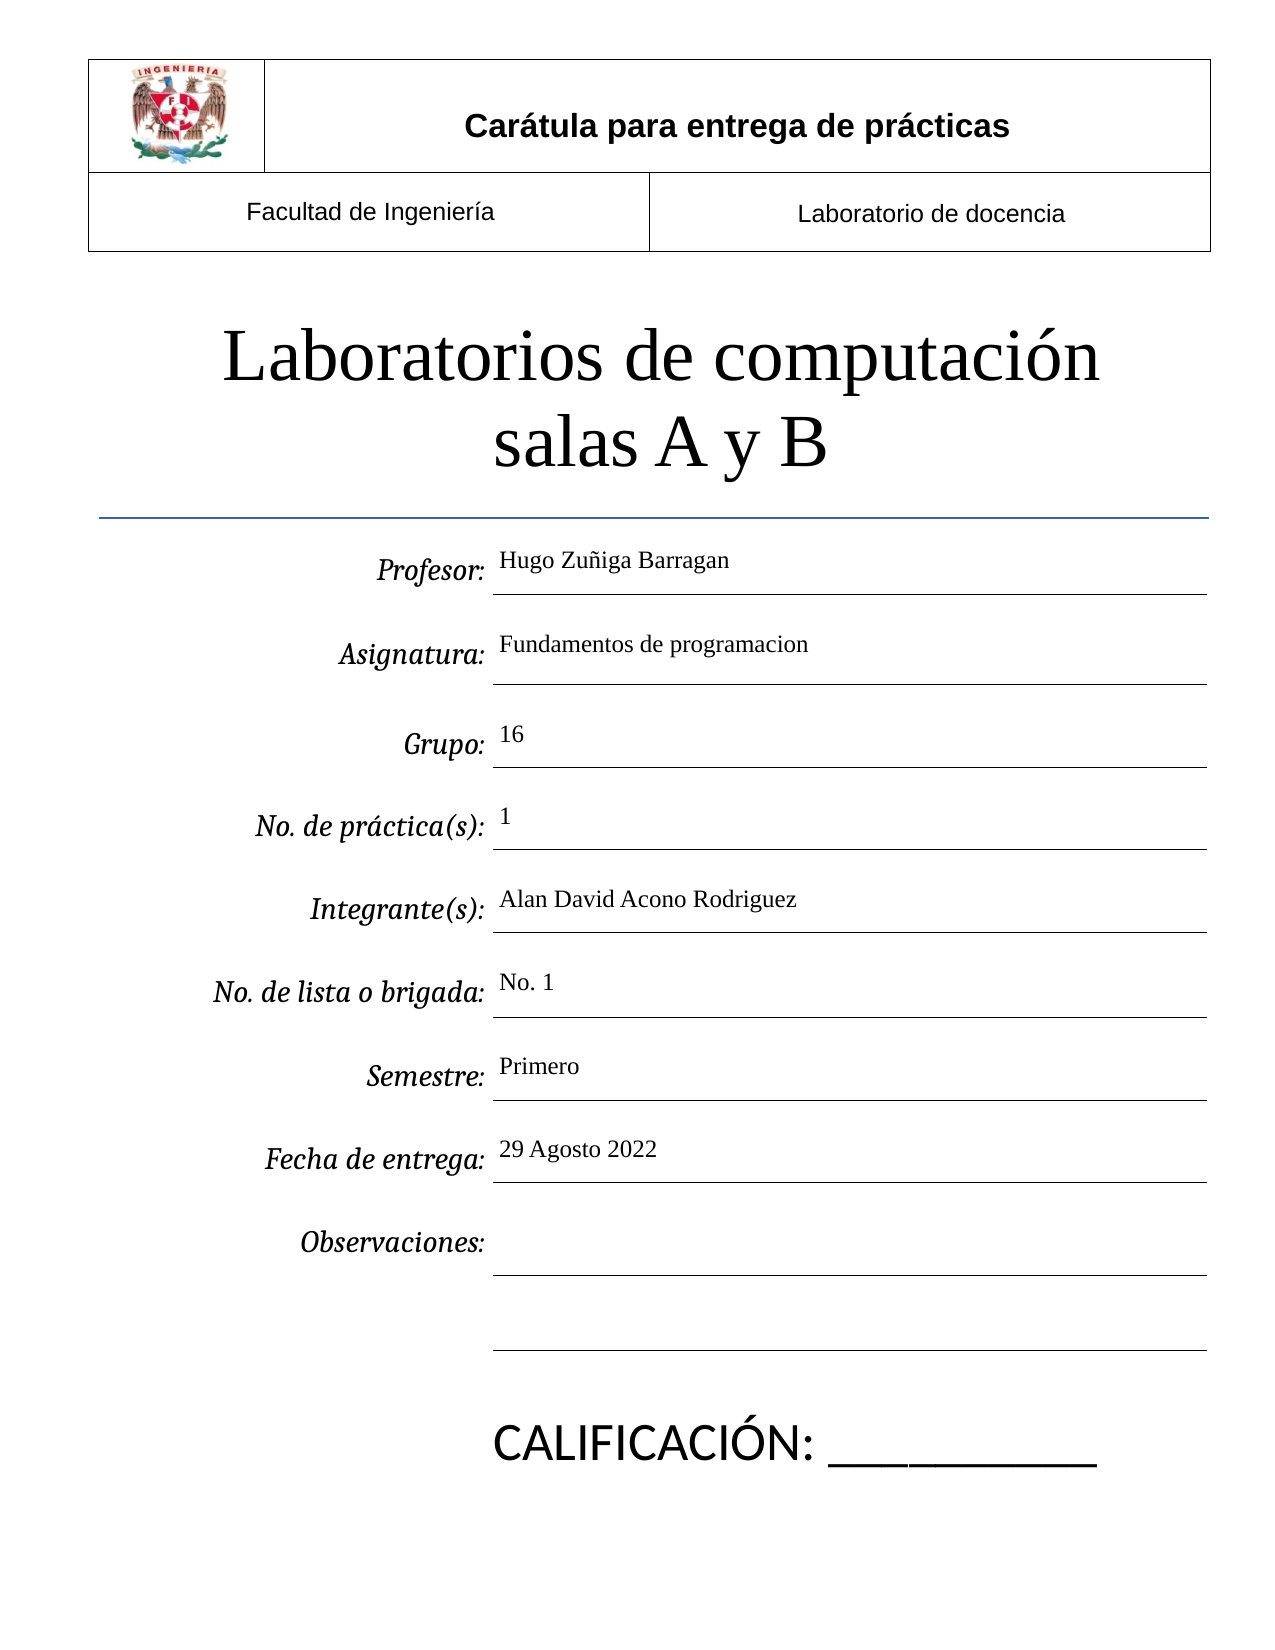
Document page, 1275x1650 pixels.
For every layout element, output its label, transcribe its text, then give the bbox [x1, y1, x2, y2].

table_cell [493, 1183, 1207, 1275]
table_cell Alan David Acono Rodriguez [493, 850, 1207, 932]
table_cell Asignatura: [118, 594, 493, 684]
table_cell [493, 1276, 1207, 1350]
table_header [118, 511, 493, 517]
table_cell Observaciones: [118, 1182, 493, 1275]
table_header Profesor: [118, 519, 493, 594]
text Laboratorios de computación [118, 310, 1205, 396]
table_cell 29 Agosto 2022 [493, 1101, 1207, 1182]
table_cell Grupo: [118, 684, 493, 766]
table_header [493, 511, 1207, 517]
table_header Carátula para entrega de prácticas [265, 60, 1210, 172]
table_header [89, 60, 264, 172]
table_cell [118, 1275, 493, 1350]
text CALIFICACIÓN: __________ [118, 1408, 1205, 1474]
table_cell Fundamentos de programacion [493, 595, 1207, 684]
table_cell Integrante(s): [118, 849, 493, 932]
text salas A y B [118, 396, 1205, 482]
table_cell 16 [493, 685, 1207, 766]
table_cell No. de práctica(s): [118, 766, 493, 849]
table_cell No. 1 [493, 933, 1207, 1016]
table_cell 1 [493, 768, 1207, 849]
table_cell No. de lista o brigada: [118, 932, 493, 1016]
table_cell Facultad de Ingeniería [89, 173, 649, 251]
table_cell Fecha de entrega: [118, 1100, 493, 1182]
table_cell Primero [493, 1018, 1207, 1099]
table_cell Semestre: [118, 1016, 493, 1099]
table_header Hugo Zuñiga Barragan [493, 519, 1207, 594]
table_cell Laboratorio de docencia [650, 173, 1210, 251]
